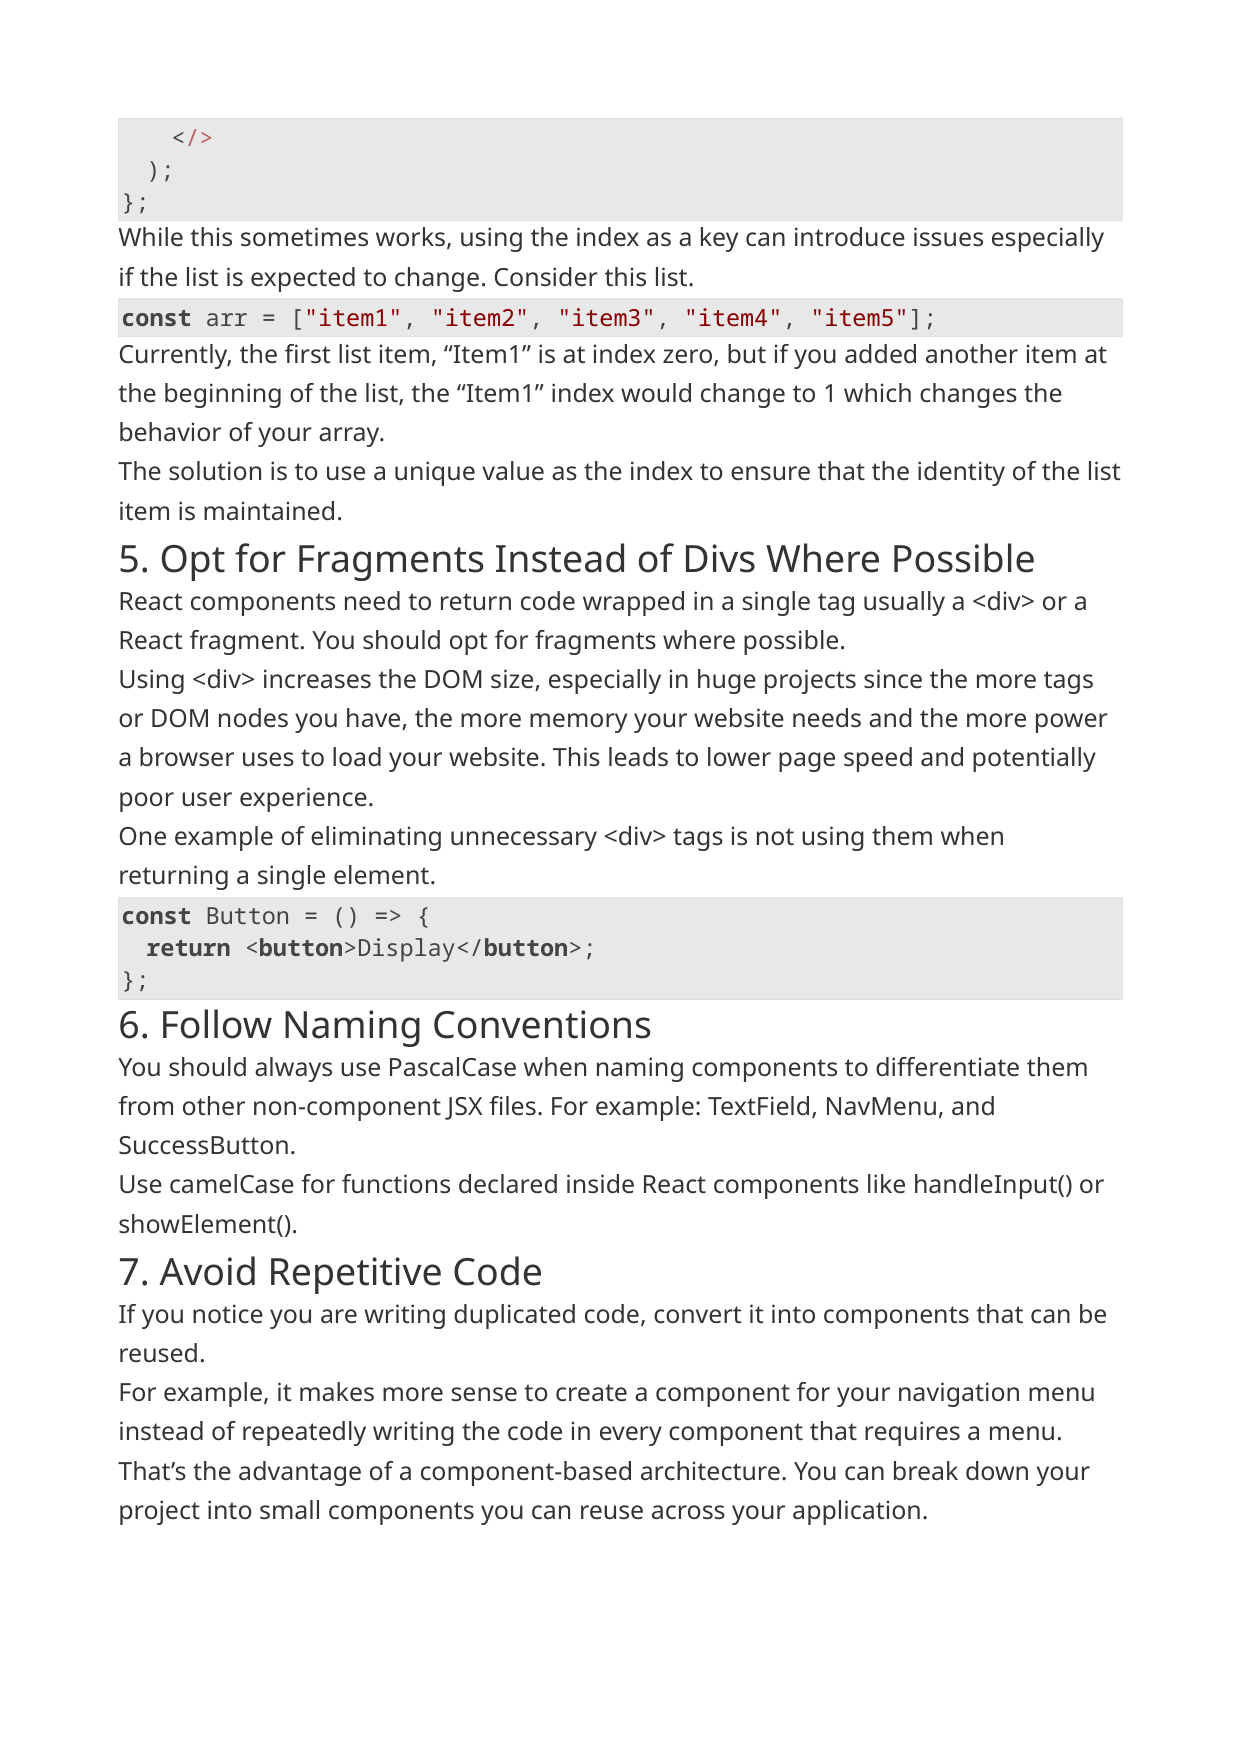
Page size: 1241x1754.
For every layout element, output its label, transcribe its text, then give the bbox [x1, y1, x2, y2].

text const Button = () => { [119, 898, 1122, 929]
text Using <div> increases the DOM size, especially in huge projects since the more tags or DOM nodes you have, the more memory your website needs and the more power a browser uses to load your website. This leads to lower page speed and potentially poor user experience. [118, 662, 1122, 813]
subtitle 5. Opt for Fragments Instead of Divs Where Possible [118, 532, 1122, 583]
text While this sometimes works, using the index as a key can introduce issues especially if the list is expected to change. Consider this list. [118, 221, 1122, 293]
text Currently, the first list item, “Item1” is at index zero, but if you added another item at the beginning of the list, the “Item1” index would change to 1 which changes the behavior of your array. [118, 337, 1122, 449]
text </> [119, 119, 1122, 150]
text You should always use PascalCase when naming components to differentiate them from other non-component JSX files. For example: TextField, NavMenu, and SuccessButton. [118, 1050, 1122, 1162]
subtitle 6. Follow Naming Conventions [118, 1000, 1122, 1050]
text const arr = ["item1", "item2", "item3", "item4", "item5"]; [119, 300, 1122, 336]
text ); [119, 150, 1122, 182]
text return <button>Display</button>; [119, 929, 1122, 961]
text That’s the advantage of a component-based architecture. You can break down your project into small components you can reuse across your application. [118, 1453, 1122, 1526]
text React components need to return code wrapped in a single tag usually a <div> or a React fragment. You should opt for fragments where possible. [118, 583, 1122, 657]
subtitle 7. Avoid Repetitive Code [118, 1246, 1122, 1297]
text If you notice you are writing duplicated code, convert it into components that can be reused. [118, 1297, 1122, 1370]
text }; [119, 961, 1122, 999]
text One example of eliminating unnecessary <div> tags is not using them when returning a single element. [118, 818, 1122, 892]
text For example, it makes more sense to create a component for your navigation menu instead of repeatedly writing the code in every component that requires a menu. [118, 1375, 1122, 1448]
text }; [119, 182, 1122, 220]
text Use camelCase for functions declared inside React components like handleInput() or showElement(). [118, 1167, 1122, 1240]
text The solution is to use a unique value as the index to ensure that the identity of the list item is maintained. [118, 454, 1122, 527]
